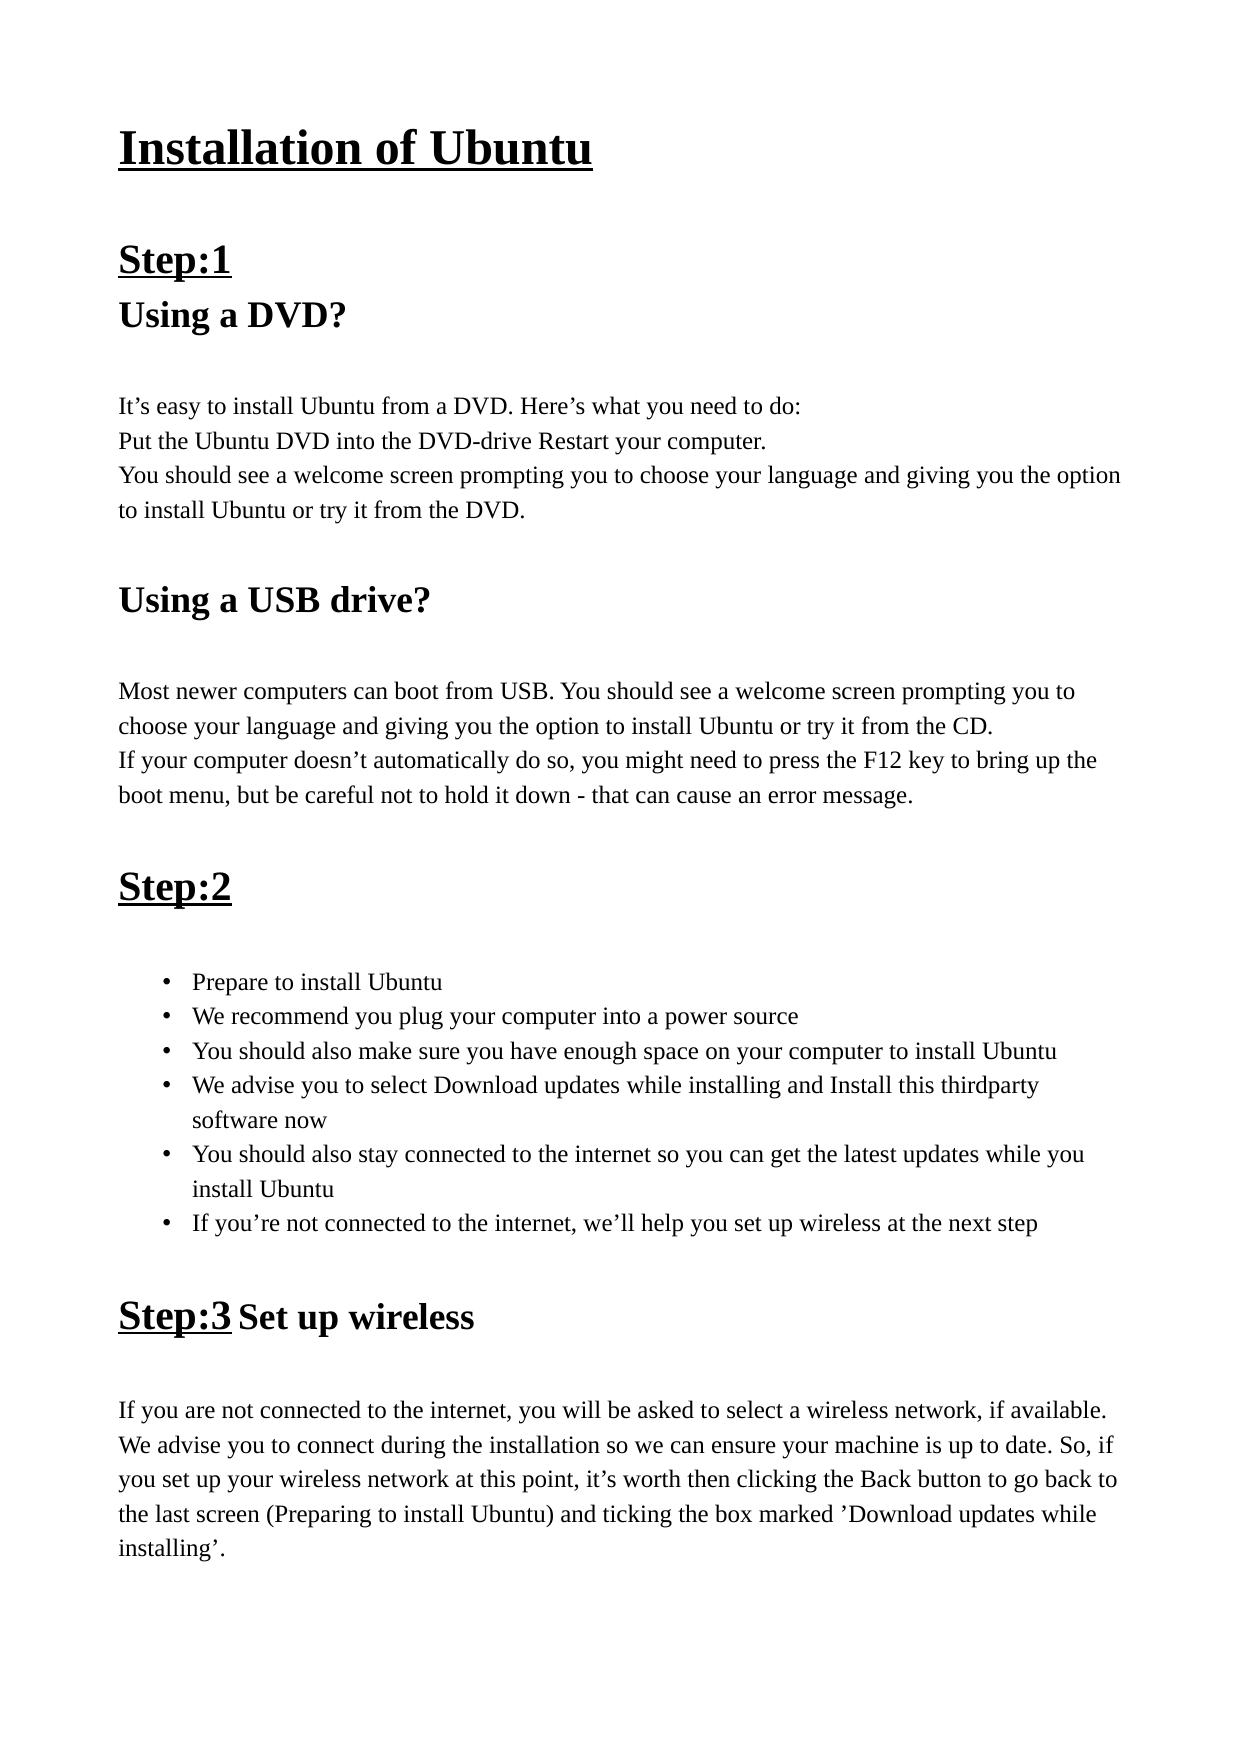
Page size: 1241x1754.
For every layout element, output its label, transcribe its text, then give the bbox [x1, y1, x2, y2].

text Put the Ubuntu DVD into the DVD-drive Restart your computer. [118, 426, 1122, 455]
list We recommend you plug your computer into a power source [162, 1001, 1122, 1030]
text Installation of Ubuntu [118, 118, 1122, 176]
text It’s easy to install Ubuntu from a DVD. Here’s what you need to do: [118, 391, 1122, 420]
text If you are not connected to the internet, you will be asked to select a wireless network, if available. We advise you to connect during the installation so we can ensure your machine is up to date. So, if you set up your wireless network at this point, it’s worth then clicking the Back button to go back to the last screen (Preparing to install Ubuntu) and ticking the box marked ’Download updates while installing’. [118, 1395, 1122, 1562]
text Most newer computers can boot from USB. You should see a welcome screen prompting you to choose your language and giving you the option to install Ubuntu or try it from the CD. [118, 676, 1122, 739]
list You should also make sure you have enough space on your computer to install Ubuntu [162, 1036, 1122, 1064]
text Using a USB drive? [118, 577, 1122, 620]
list We advise you to select Download updates while installing and Install this thirdparty software now [162, 1070, 1122, 1133]
list If you’re not connected to the internet, we’ll help you set up wireless at the next step [162, 1208, 1122, 1237]
text You should see a welcome screen prompting you to choose your language and giving you the option to install Ubuntu or try it from the DVD. [118, 460, 1122, 524]
text Step:2 [118, 862, 1122, 910]
text Step:1 [118, 235, 1122, 283]
text Using a DVD? [118, 292, 1122, 335]
list Prepare to install Ubuntu [162, 967, 1122, 996]
list You should also stay connected to the internet so you can get the latest updates while you install Ubuntu [162, 1139, 1122, 1202]
text Step:3 Set up wireless [118, 1290, 1122, 1338]
text If your computer doesn’t automatically do so, you might need to press the F12 key to bring up the boot menu, but be careful not to hold it down - that can cause an error message. [118, 745, 1122, 808]
